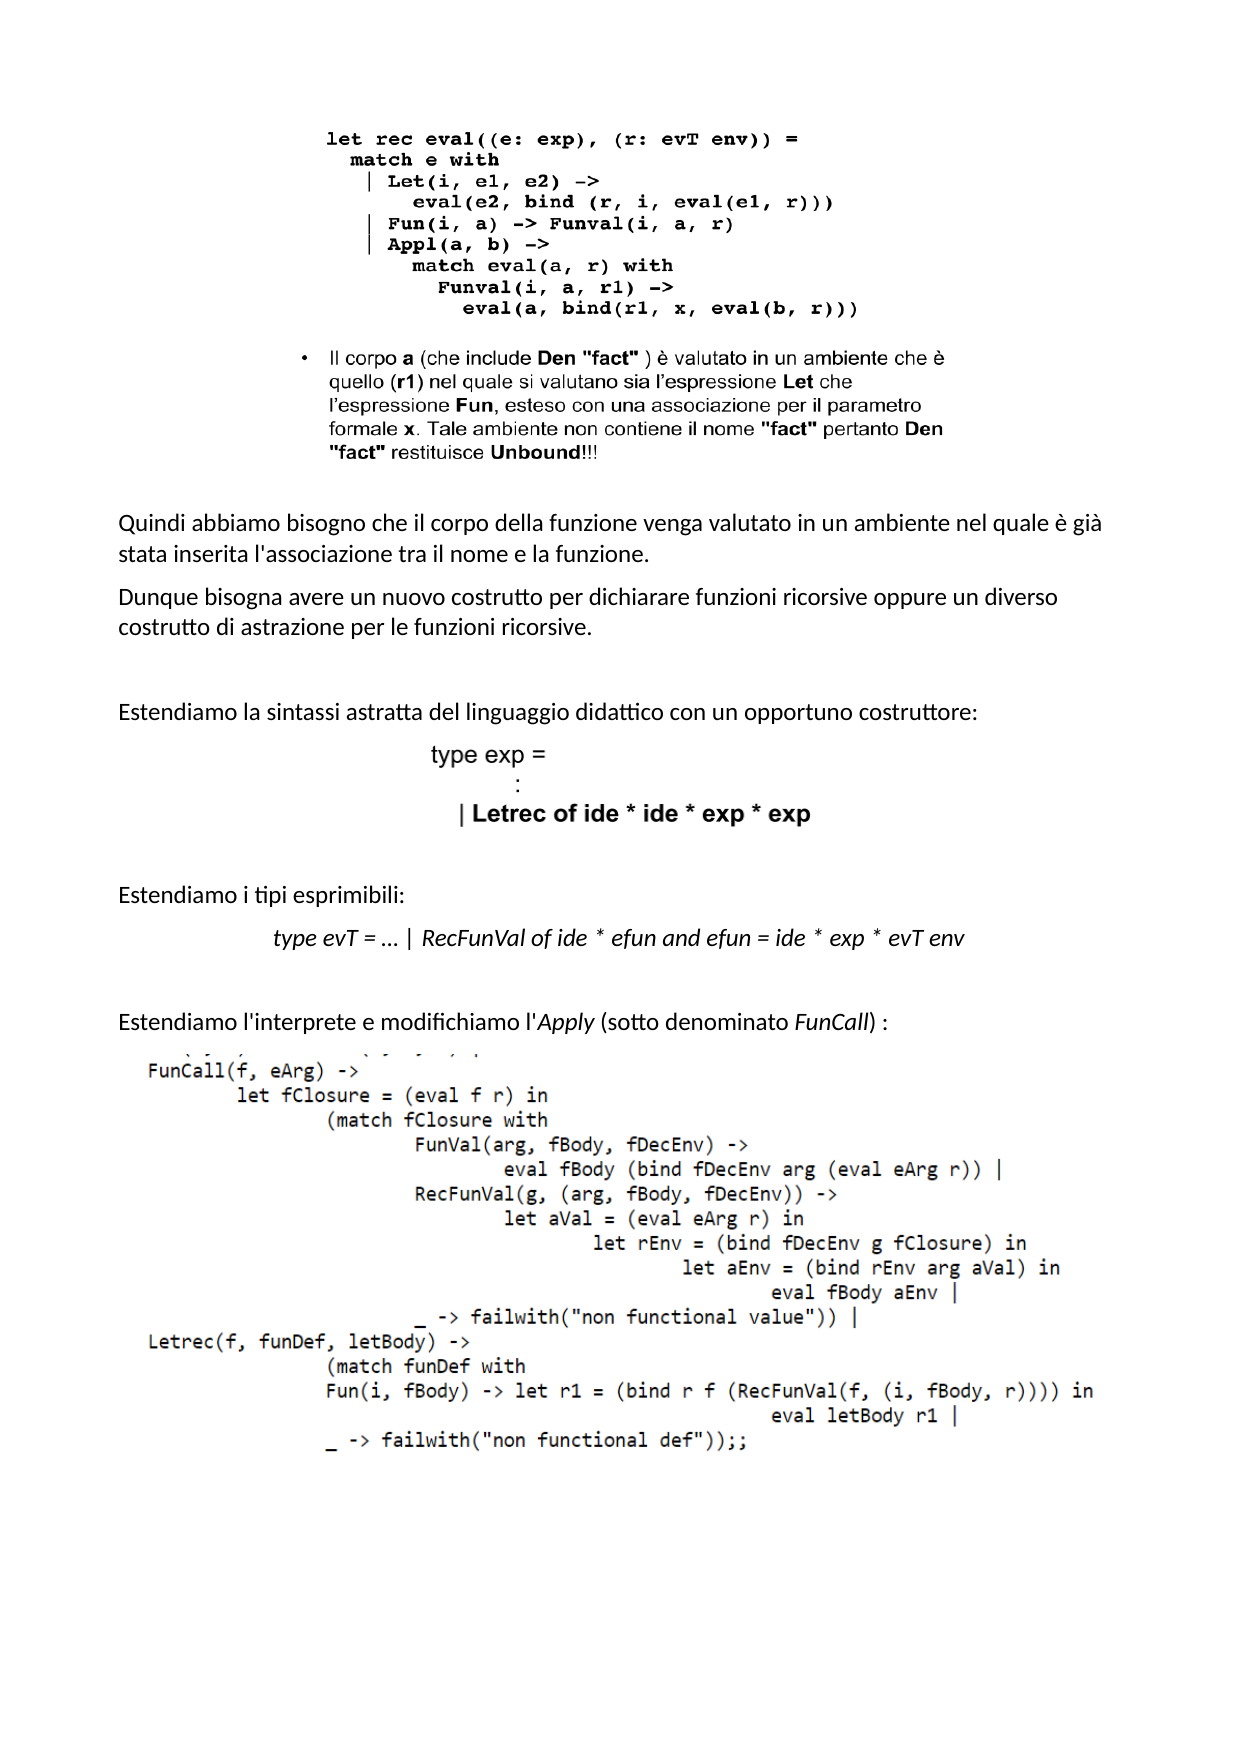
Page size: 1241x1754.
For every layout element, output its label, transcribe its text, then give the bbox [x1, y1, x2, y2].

text Quindi abbiamo bisogno che il corpo della funzione venga valutato in un ambiente nel quale è già stata inserita l'associazione tra il nome e la funzione. [118, 507, 1122, 568]
text Estendiamo la sintassi astratta del linguaggio didattico con un opportuno costruttore: [118, 696, 1122, 726]
text Estendiamo l'interprete e modifichiamo l'Apply (sotto denominato FunCall) : [118, 1007, 1122, 1037]
text Dunque bisogna avere un nuovo costrutto per dichiarare funzioni ricorsive oppure un diverso costrutto di astrazione per le funzioni ricorsive. [118, 581, 1122, 642]
picture [289, 118, 951, 467]
text Estendiamo i tipi esprimibili: [118, 879, 1122, 910]
picture [421, 738, 819, 838]
picture [131, 1054, 1107, 1463]
text type evT = … | RecFunVal of ide * efun and efun = ide * exp * evT env [118, 922, 1122, 953]
